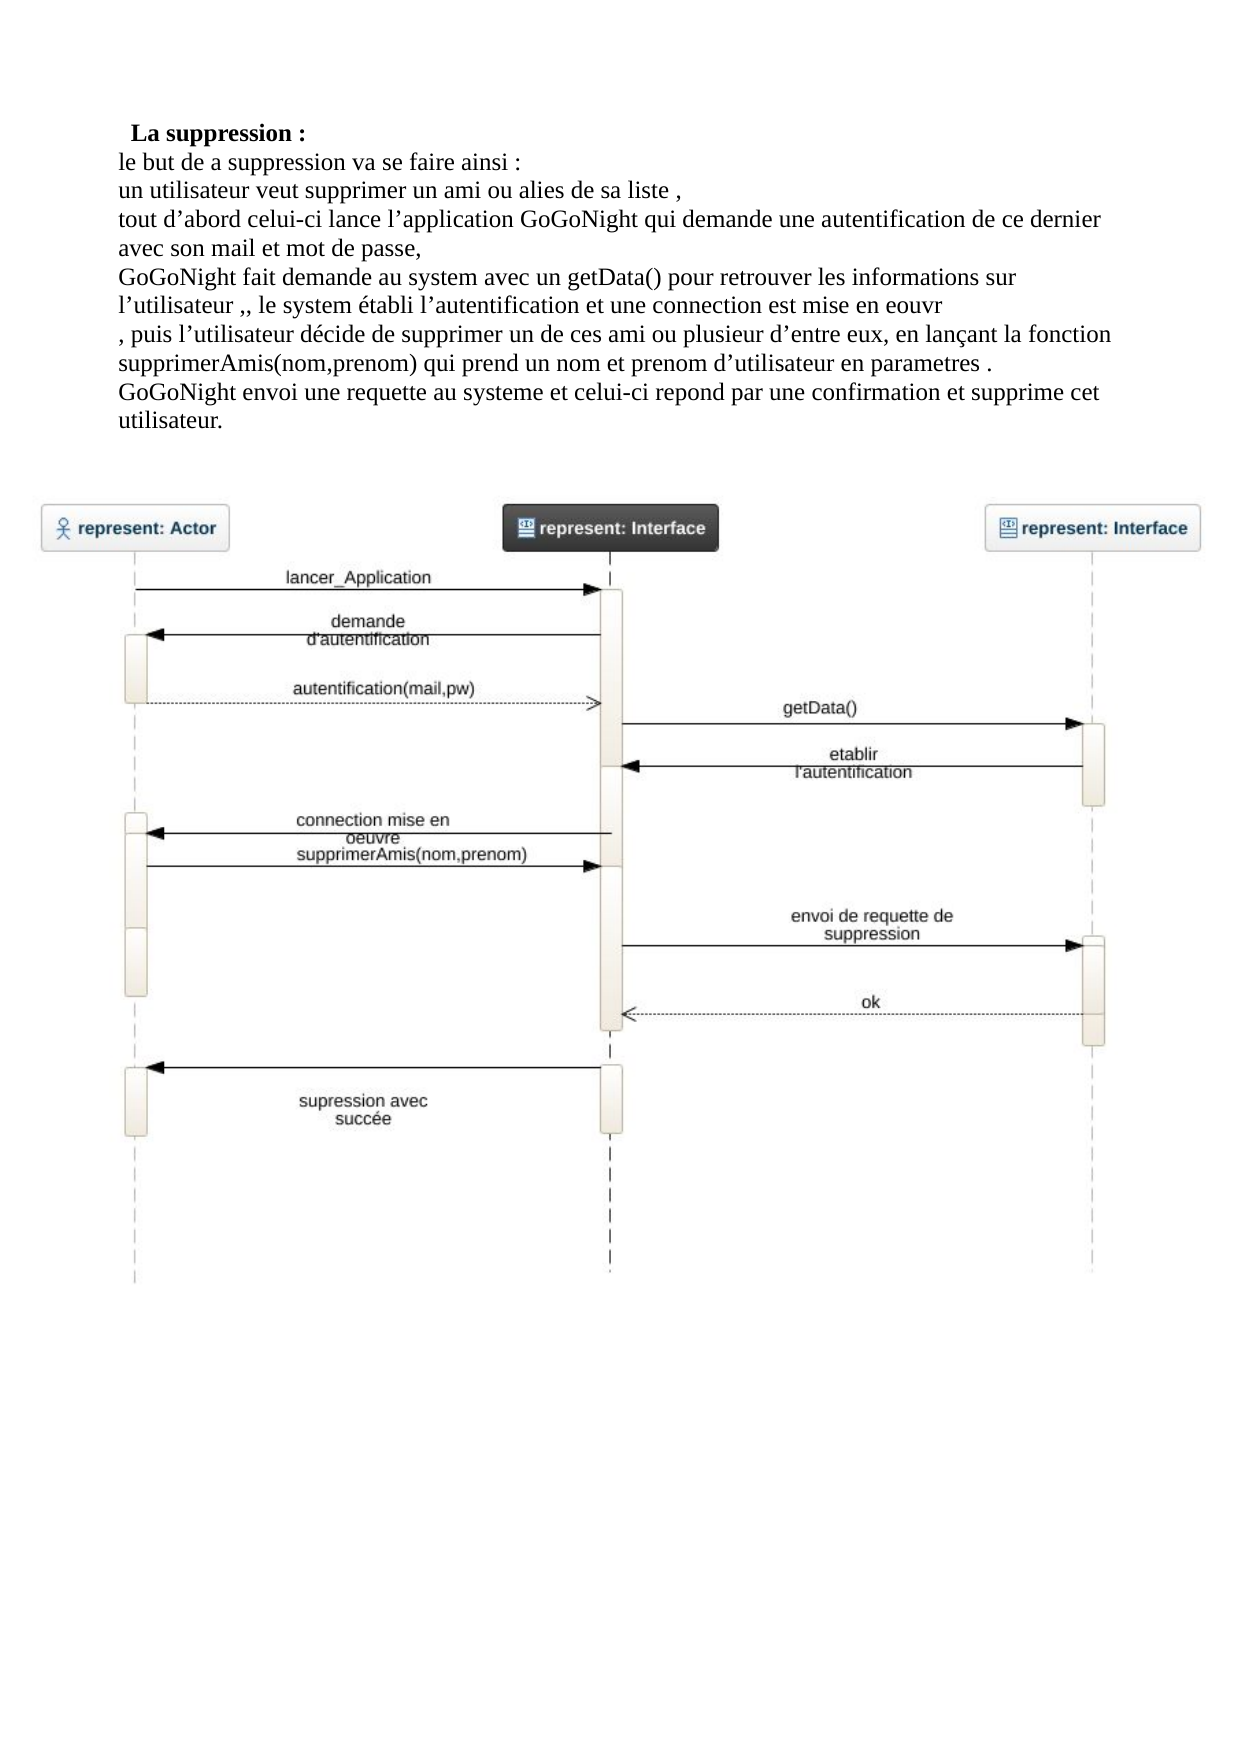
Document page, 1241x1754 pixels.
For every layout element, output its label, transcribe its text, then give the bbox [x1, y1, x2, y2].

text GoGoNight fait demande au system avec un getData() pour retrouver les informations sur l’utilisateur ,, le system établi l’autentification et une connection est mise en eouvr [118, 262, 1122, 319]
text La suppression : [118, 118, 1122, 147]
text GoGoNight envoi une requette au systeme et celui-ci repond par une confirmation et supprime cet utilisateur. [118, 377, 1122, 434]
picture [0, 463, 1241, 1326]
text , puis l’utilisateur décide de supprimer un de ces ami ou plusieur d’entre eux, en lançant la fonction supprimerAmis(nom,prenom) qui prend un nom et prenom d’utilisateur en parametres . [118, 319, 1122, 377]
text tout d’abord celui-ci lance l’application GoGoNight qui demande une autentification de ce dernier avec son mail et mot de passe, [118, 204, 1122, 262]
text un utilisateur veut supprimer un ami ou alies de sa liste , [118, 176, 1122, 204]
text le but de a suppression va se faire ainsi : [118, 147, 1122, 176]
